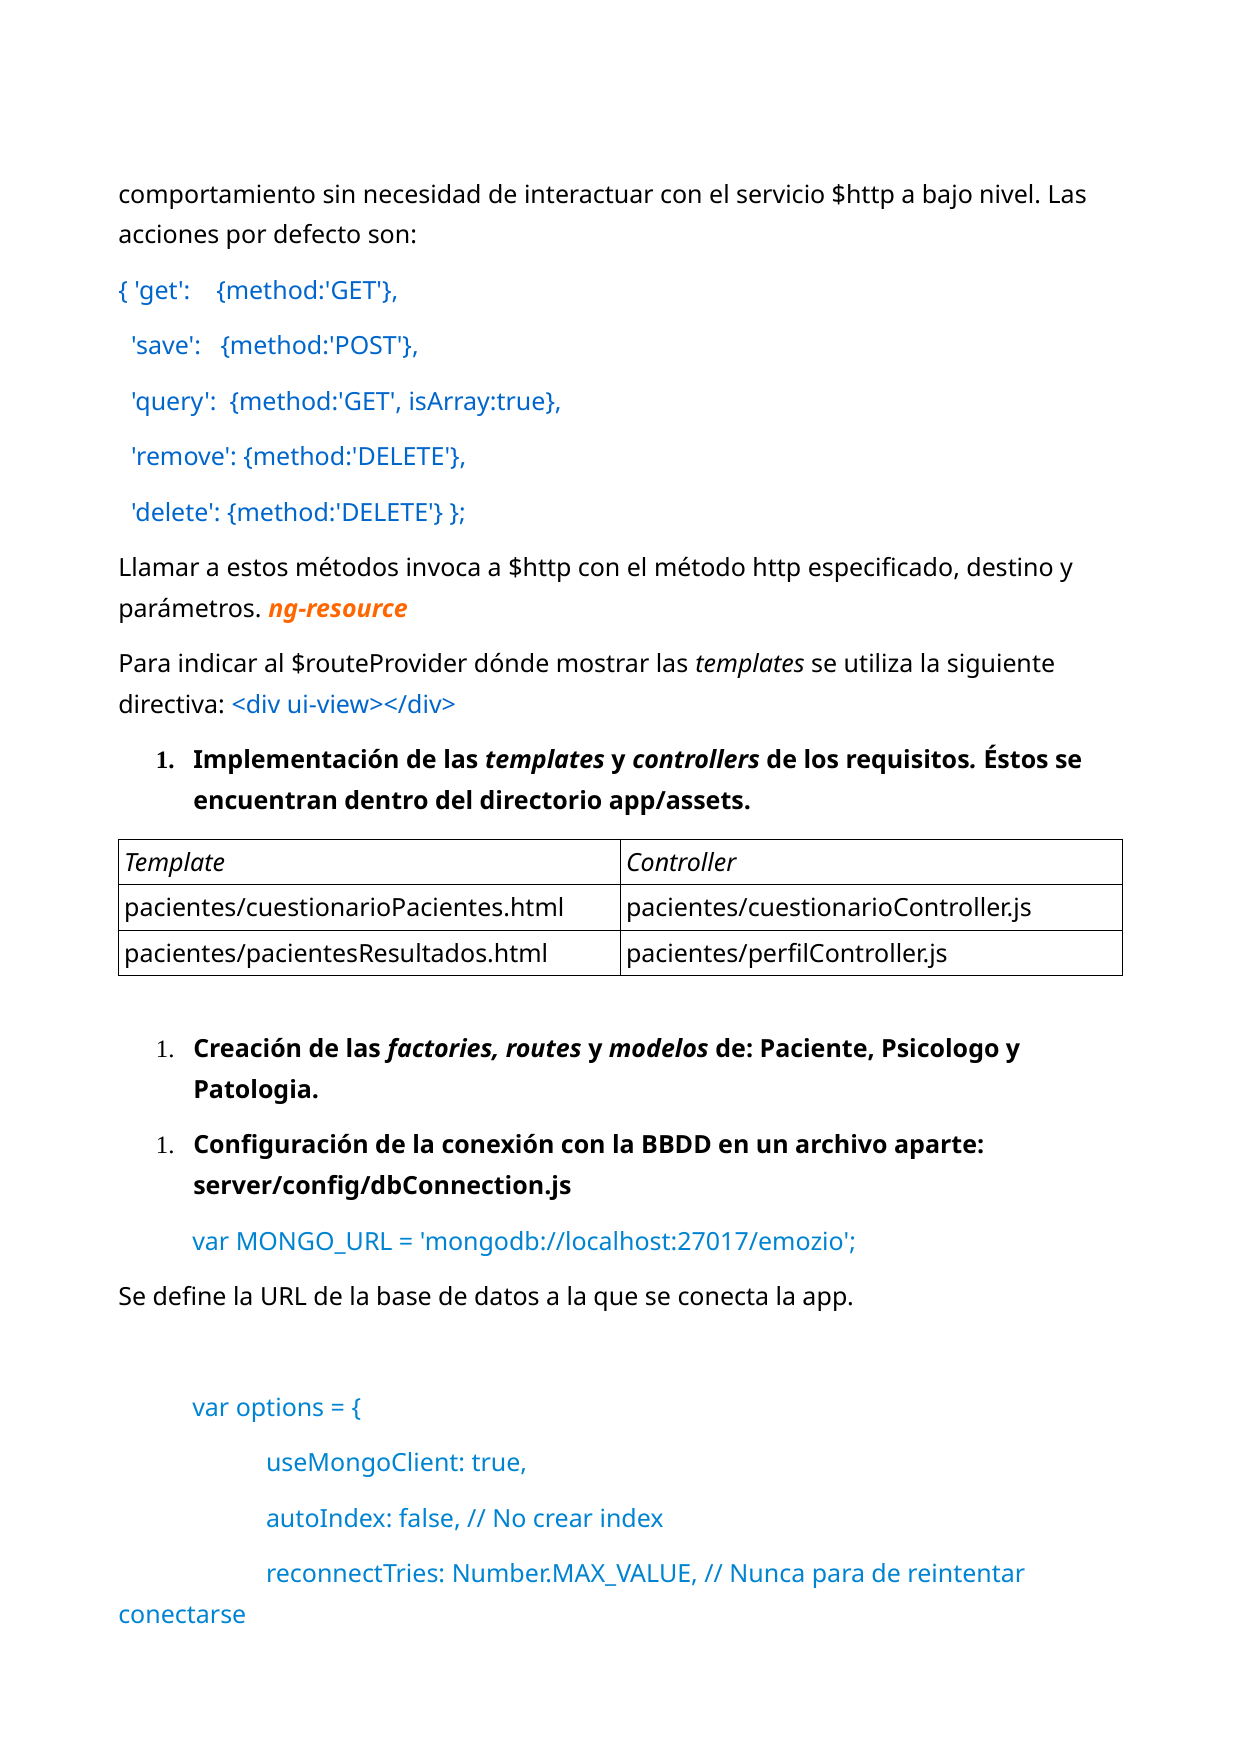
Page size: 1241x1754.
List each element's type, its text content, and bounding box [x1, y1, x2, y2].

table_header Template [119, 840, 620, 884]
table_cell pacientes/cuestionarioPacientes.html [119, 885, 620, 930]
text 'save': {method:'POST'}, [118, 328, 1122, 362]
text 'delete': {method:'DELETE'} }; [118, 494, 1122, 528]
text 'remove': {method:'DELETE'}, [118, 439, 1122, 473]
text Para indicar al $routeProvider dónde mostrar las templates se utiliza la siguiente directiva: <div ui-view></div> [118, 646, 1122, 721]
list Configuración de la conexión con la BBDD en un archivo aparte: server/config/dbConnection.js [156, 1127, 1122, 1202]
list Implementación de las templates y controllers de los requisitos. Éstos se encuentran dentro del directorio app/assets. [156, 742, 1122, 817]
text var options = { [118, 1389, 1122, 1424]
text Se define la URL de la base de datos a la que se conecta la app. [118, 1279, 1122, 1313]
text comportamiento sin necesidad de interactuar con el servicio $http a bajo nivel. Las acciones por defecto son: [118, 176, 1122, 251]
text { 'get': {method:'GET'}, [118, 273, 1122, 307]
text useMongoClient: true, [118, 1445, 1122, 1479]
text reconnectTries: Number.MAX_VALUE, // Nunca para de reintentar conectarse [118, 1556, 1122, 1631]
text var MONGO_URL = 'mongodb://localhost:27017/emozio'; [118, 1223, 1122, 1257]
table_cell pacientes/perfilController.js [621, 931, 1122, 975]
text 'query': {method:'GET', isArray:true}, [118, 383, 1122, 417]
text autoIndex: false, // No crear index [118, 1500, 1122, 1534]
table_header Controller [621, 840, 1122, 884]
list Creación de las factories, routes y modelos de: Paciente, Psicologo y Patologia. [156, 1031, 1122, 1106]
table_cell pacientes/cuestionarioController.js [621, 885, 1122, 930]
text Llamar a estos métodos invoca a $http con el método http especificado, destino y parámetros. ng-resource [118, 550, 1122, 624]
table_cell pacientes/pacientesResultados.html [119, 931, 620, 975]
